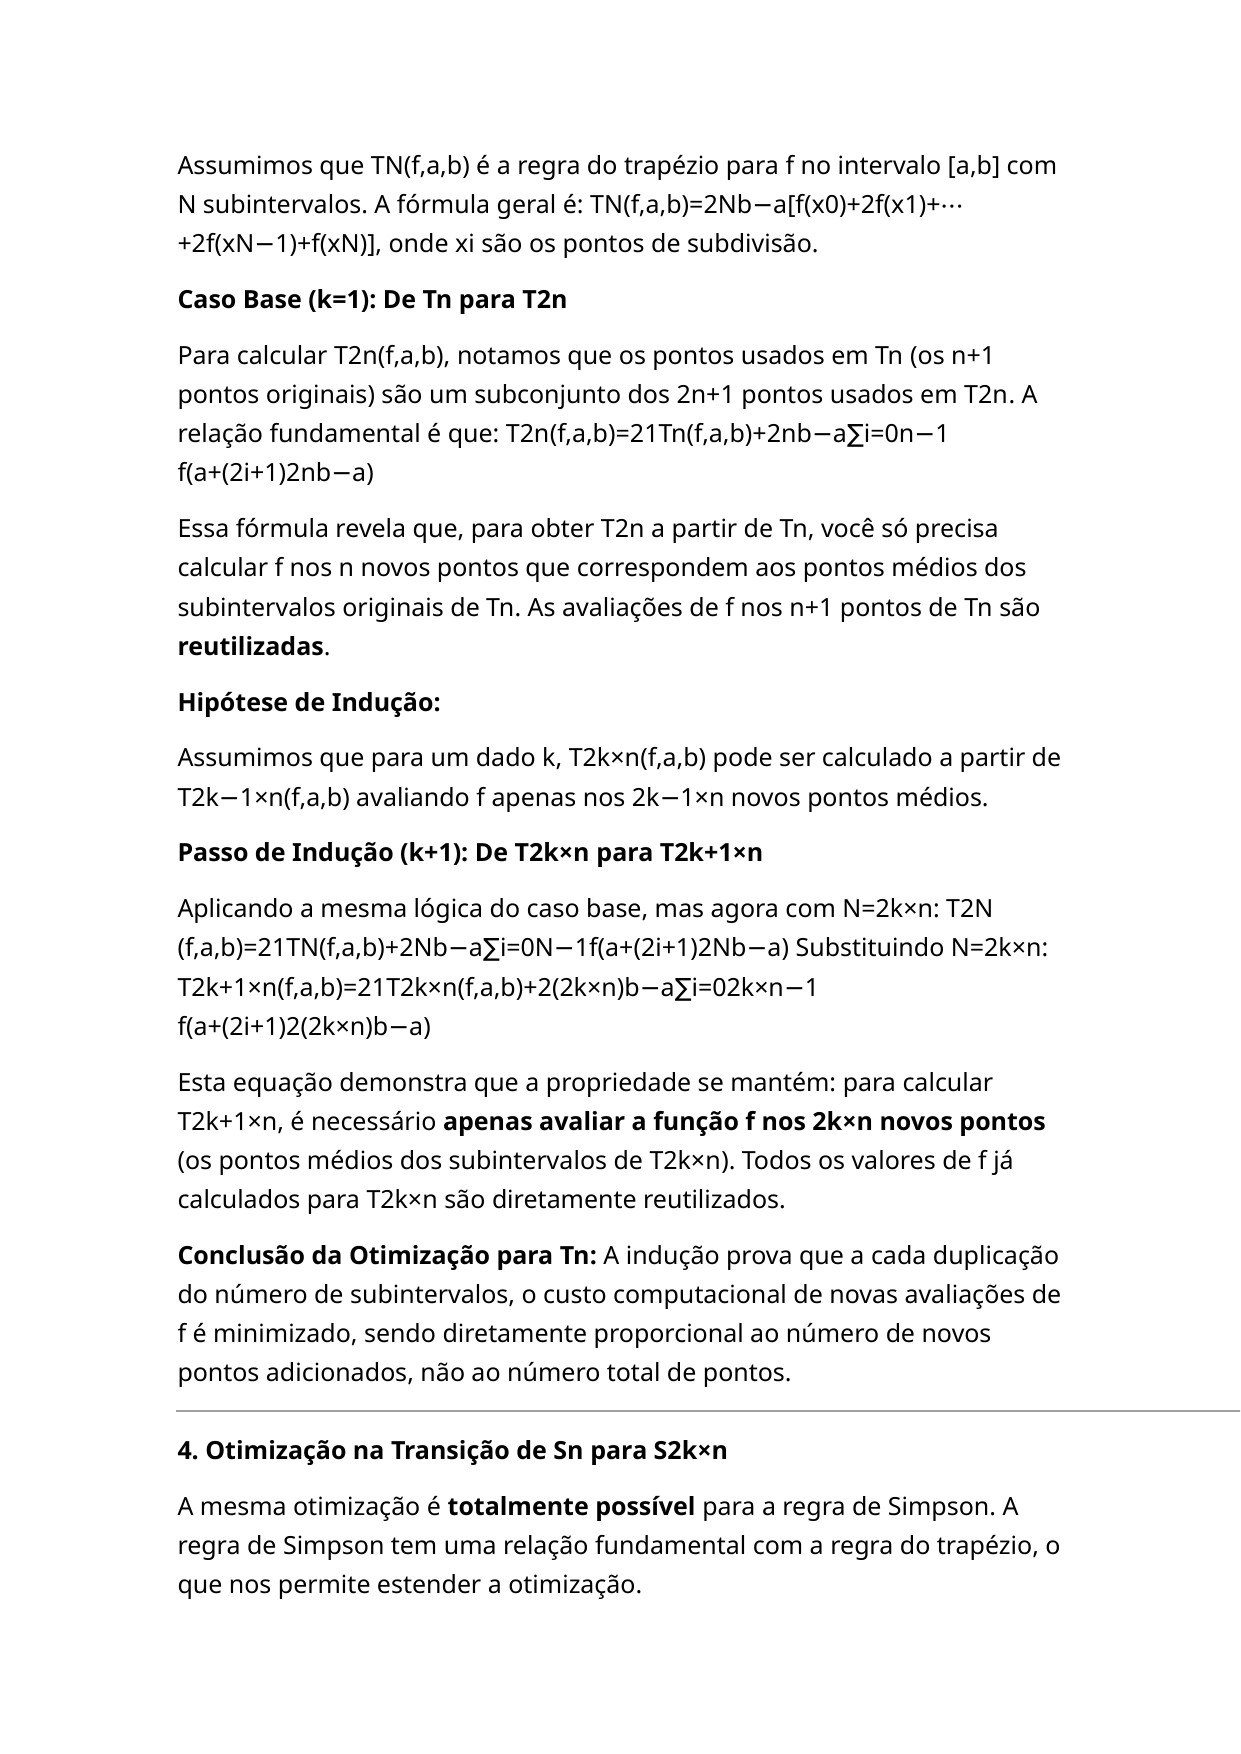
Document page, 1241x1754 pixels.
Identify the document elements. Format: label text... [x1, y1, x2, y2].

text Esta equação demonstra que a propriedade se mantém: para calcular T2k+1×n​, é necessário apenas avaliar a função f nos 2k×n novos pontos (os pontos médios dos subintervalos de T2k×n​). Todos os valores de f já calculados para T2k×n​ são diretamente reutilizados. [177, 1064, 1063, 1216]
text Conclusão da Otimização para Tn​: A indução prova que a cada duplicação do número de subintervalos, o custo computacional de novas avaliações de f é minimizado, sendo diretamente proporcional ao número de novos pontos adicionados, não ao número total de pontos. [177, 1238, 1063, 1389]
text Passo de Indução (k+1): De T2k×n​ para T2k+1×n​ [177, 835, 1063, 869]
text Aplicando a mesma lógica do caso base, mas agora com N=2k×n: T2N​(f,a,b)=21​TN​(f,a,b)+2Nb−a​∑i=0N−1​f(a+(2i+1)2Nb−a​) Substituindo N=2k×n: T2k+1×n​(f,a,b)=21​T2k×n​(f,a,b)+2(2k×n)b−a​∑i=02k×n−1​f(a+(2i+1)2(2k×n)b−a​) [177, 891, 1063, 1042]
text Caso Base (k=1): De Tn​ para T2n​ [177, 282, 1063, 316]
text Assumimos que TN​(f,a,b) é a regra do trapézio para f no intervalo [a,b] com N subintervalos. A fórmula geral é: TN​(f,a,b)=2Nb−a​[f(x0​)+2f(x1​)+⋯+2f(xN−1​)+f(xN​)], onde xi​ são os pontos de subdivisão. [177, 148, 1063, 260]
text Essa fórmula revela que, para obter T2n​ a partir de Tn​, você só precisa calcular f nos n novos pontos que correspondem aos pontos médios dos subintervalos originais de Tn​. As avaliações de f nos n+1 pontos de Tn​ são reutilizadas. [177, 511, 1063, 662]
text Para calcular T2n​(f,a,b), notamos que os pontos usados em Tn​ (os n+1 pontos originais) são um subconjunto dos 2n+1 pontos usados em T2n​. A relação fundamental é que: T2n​(f,a,b)=21​Tn​(f,a,b)+2nb−a​∑i=0n−1​f(a+(2i+1)2nb−a​) [177, 338, 1063, 489]
text A mesma otimização é totalmente possível para a regra de Simpson. A regra de Simpson tem uma relação fundamental com a regra do trapézio, o que nos permite estender a otimização. [177, 1489, 1063, 1601]
text Assumimos que para um dado k, T2k×n​(f,a,b) pode ser calculado a partir de T2k−1×n​(f,a,b) avaliando f apenas nos 2k−1×n novos pontos médios. [177, 740, 1063, 813]
text Hipótese de Indução: [177, 684, 1063, 718]
text 4. Otimização na Transição de Sn​ para S2k×n​ [177, 1433, 1063, 1467]
